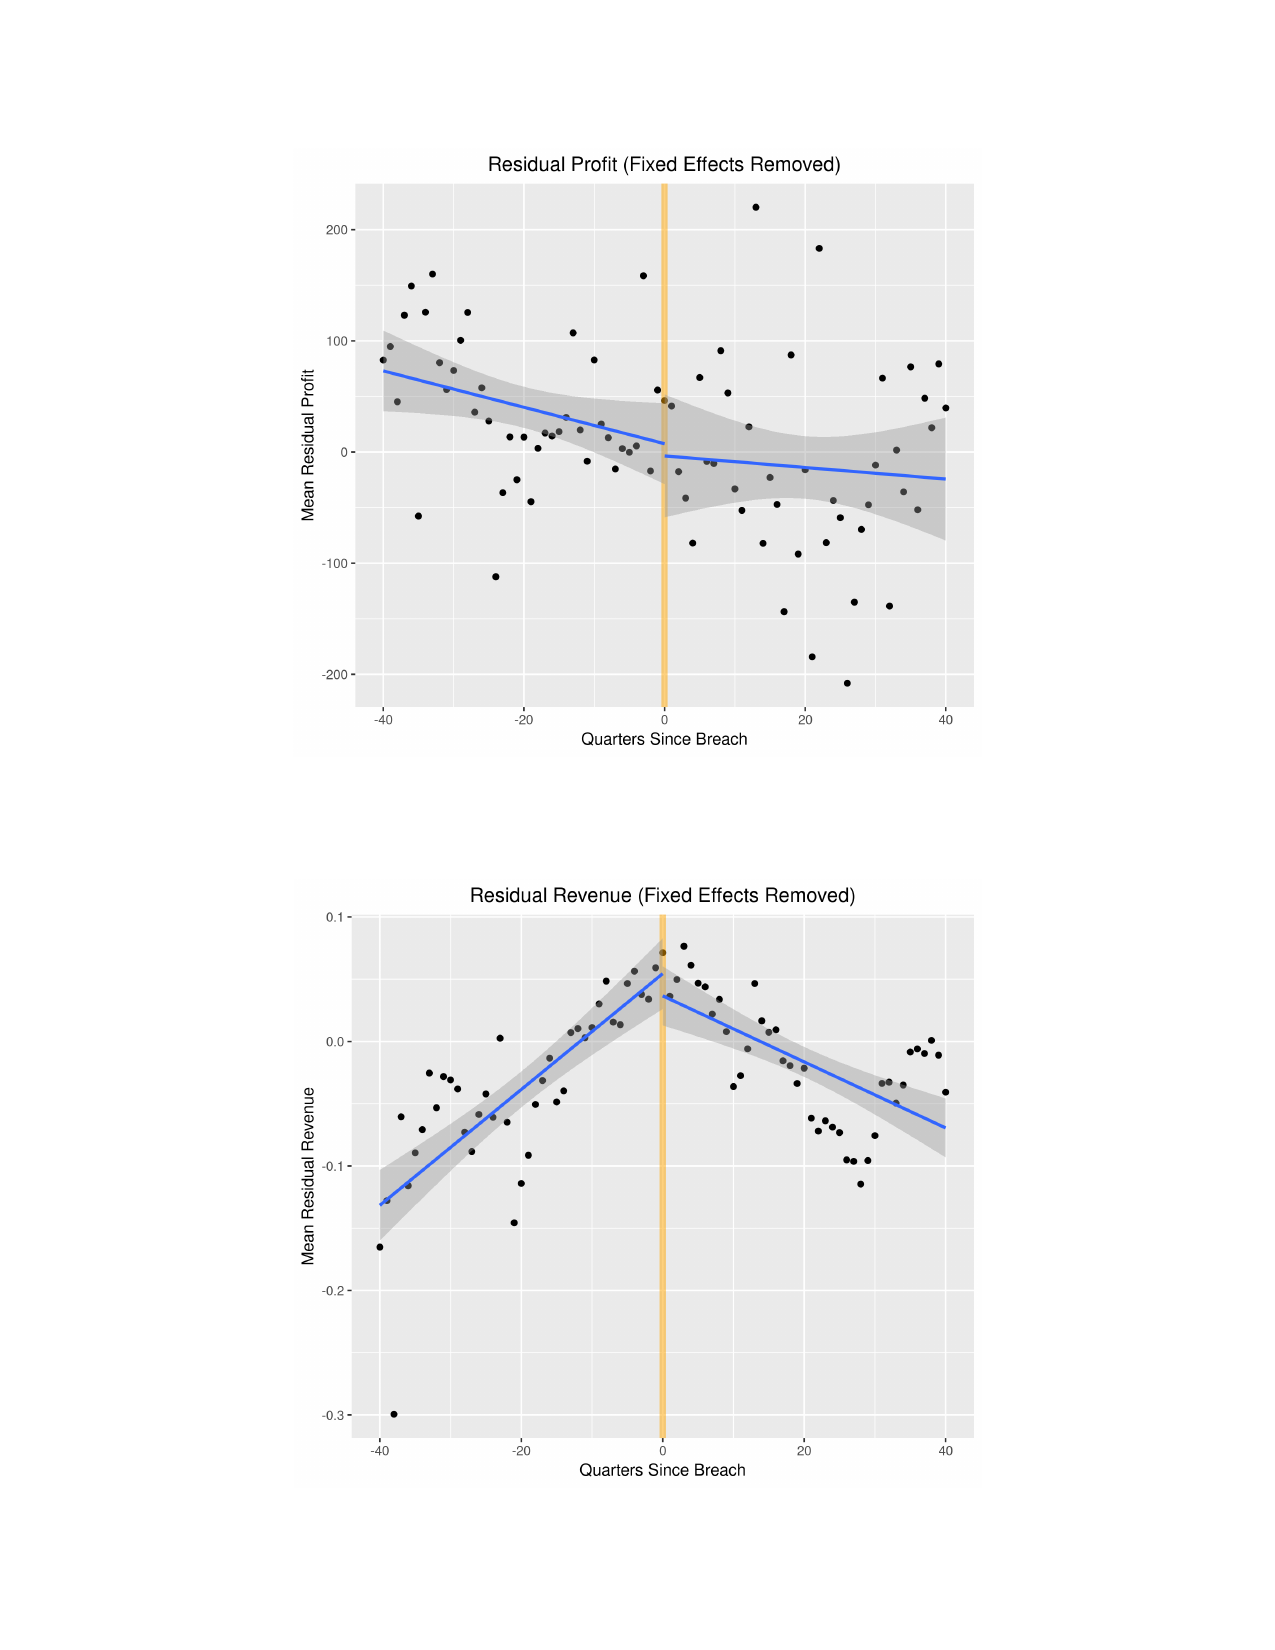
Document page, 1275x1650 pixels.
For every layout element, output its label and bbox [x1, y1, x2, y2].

picture [293, 879, 982, 1488]
picture [293, 148, 982, 757]
